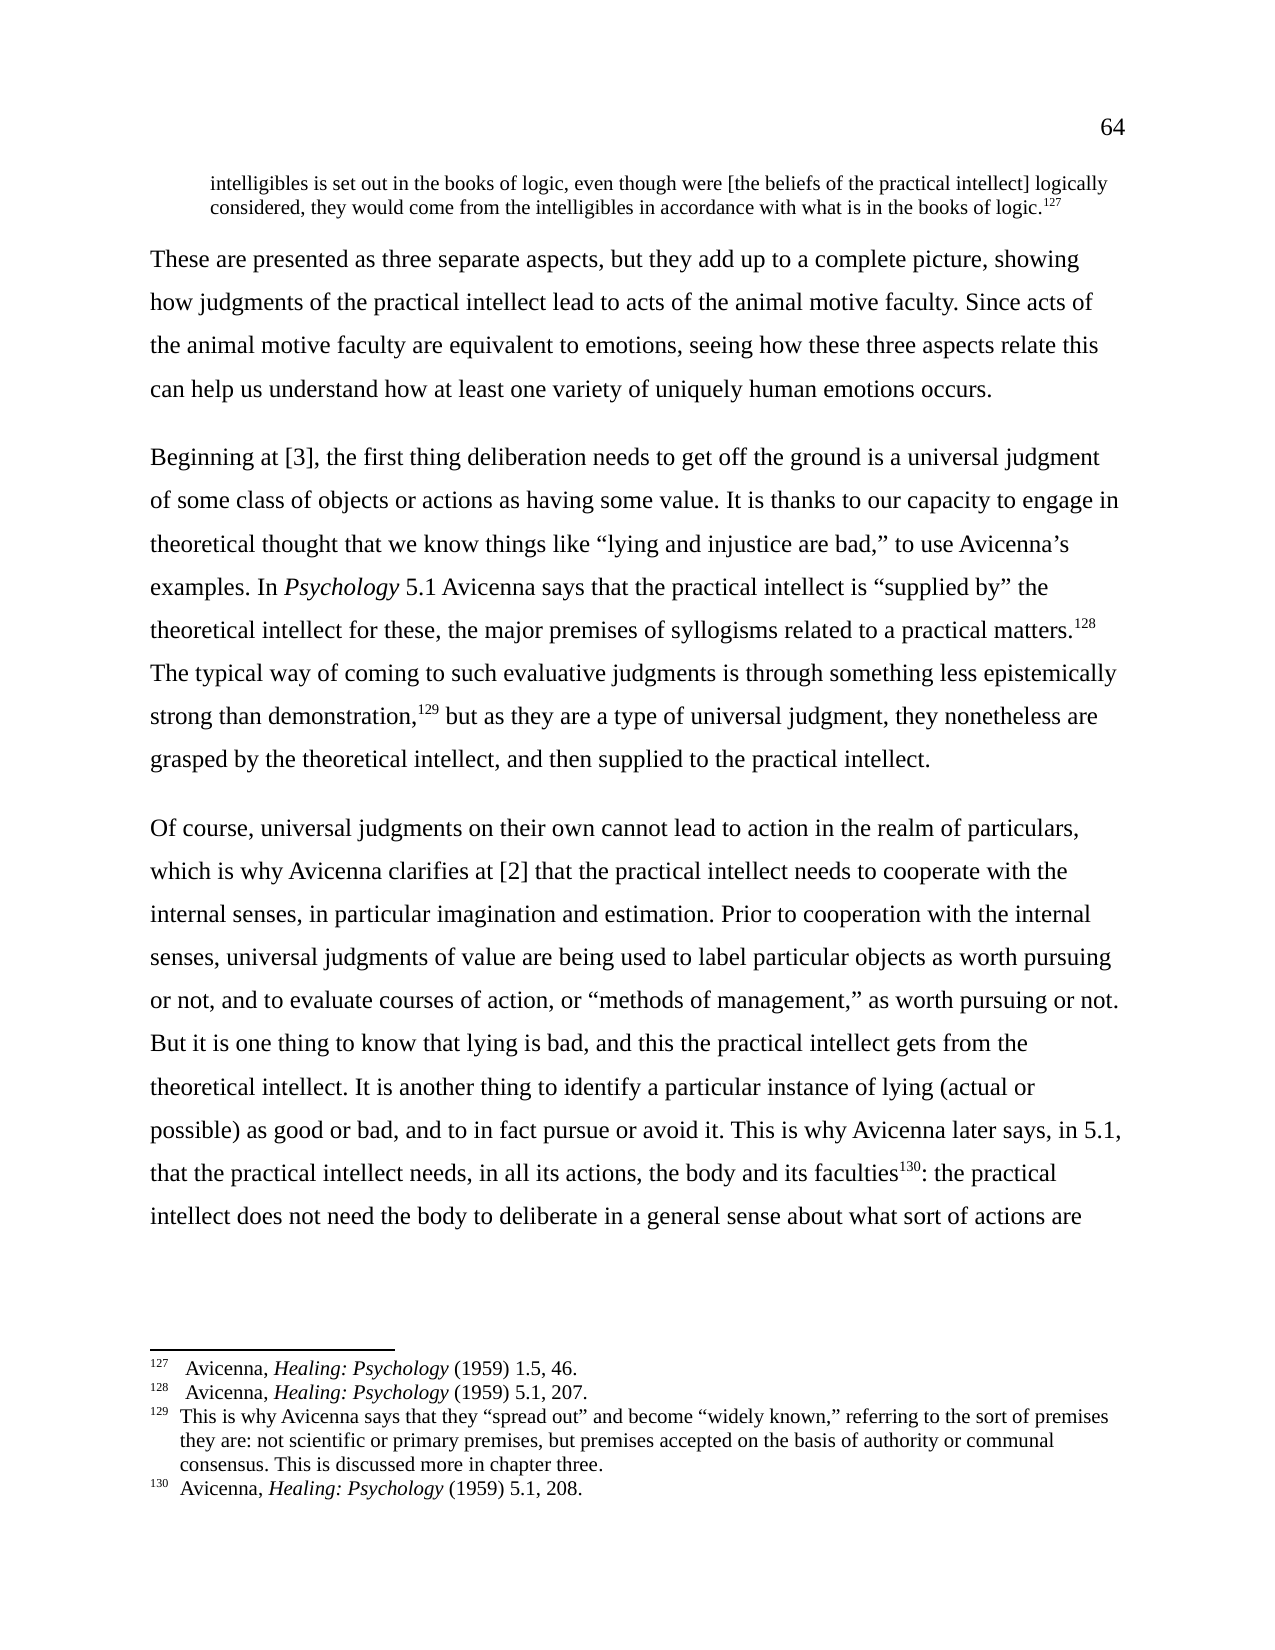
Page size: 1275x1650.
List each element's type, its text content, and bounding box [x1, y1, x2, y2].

text Avicenna, Healing: Psychology (1959) 5.1, 207. [150, 1380, 1125, 1404]
text Beginning at [3], the first thing deliberation needs to get off the ground is a universal judgment of some class of objects or actions as having some value. It is thanks to our capacity to engage in theoretical thought that we know things like “lying and injustice are bad,” to use Avicenna’s examples. In Psychology 5.1 Avicenna says that the practical intellect is “supplied by” the theoretical intellect for these, the major premises of syllogisms related to a practical matters. The typical way of coming to such evaluative judgments is through something less epistemically strong than demonstration, but as they are a type of universal judgment, they nonetheless are grasped by the theoretical intellect, and then supplied to the practical intellect. [150, 442, 1125, 773]
text Of course, universal judgments on their own cannot lead to action in the realm of particulars, which is why Avicenna clarifies at [2] that the practical intellect needs to cooperate with the internal senses, in particular imagination and estimation. Prior to cooperation with the internal senses, universal judgments of value are being used to label particular objects as worth pursuing or not, and to evaluate courses of action, or “methods of management,” as worth pursuing or not. But it is one thing to know that lying is bad, and this the practical intellect gets from the theoretical intellect. It is another thing to identify a particular instance of lying (actual or possible) as good or bad, and to in fact pursue or avoid it. This is why Avicenna later says, in 5.1, that the practical intellect needs, in all its actions, the body and its faculties: the practical intellect does not need the body to deliberate in a general sense about what sort of actions are [150, 813, 1125, 1230]
text intelligibles is set out in the books of logic, even though were [the beliefs of the practical intellect] logically considered, they would come from the intelligibles in accordance with what is in the books of logic. [210, 171, 1125, 219]
text Avicenna, Healing: Psychology (1959) 5.1, 208. [150, 1476, 1125, 1500]
text This is why Avicenna says that they “spread out” and become “widely known,” referring to the sort of premises they are: not scientific or primary premises, but premises accepted on the basis of authority or communal consensus. This is discussed more in chapter three. [150, 1404, 1125, 1476]
text Avicenna, Healing: Psychology (1959) 1.5, 46. [150, 1356, 1125, 1380]
text These are presented as three separate aspects, but they add up to a complete picture, showing how judgments of the practical intellect lead to acts of the animal motive faculty. Since acts of the animal motive faculty are equivalent to emotions, seeing how these three aspects relate this can help us understand how at least one variety of uniquely human emotions occurs. [150, 244, 1125, 402]
